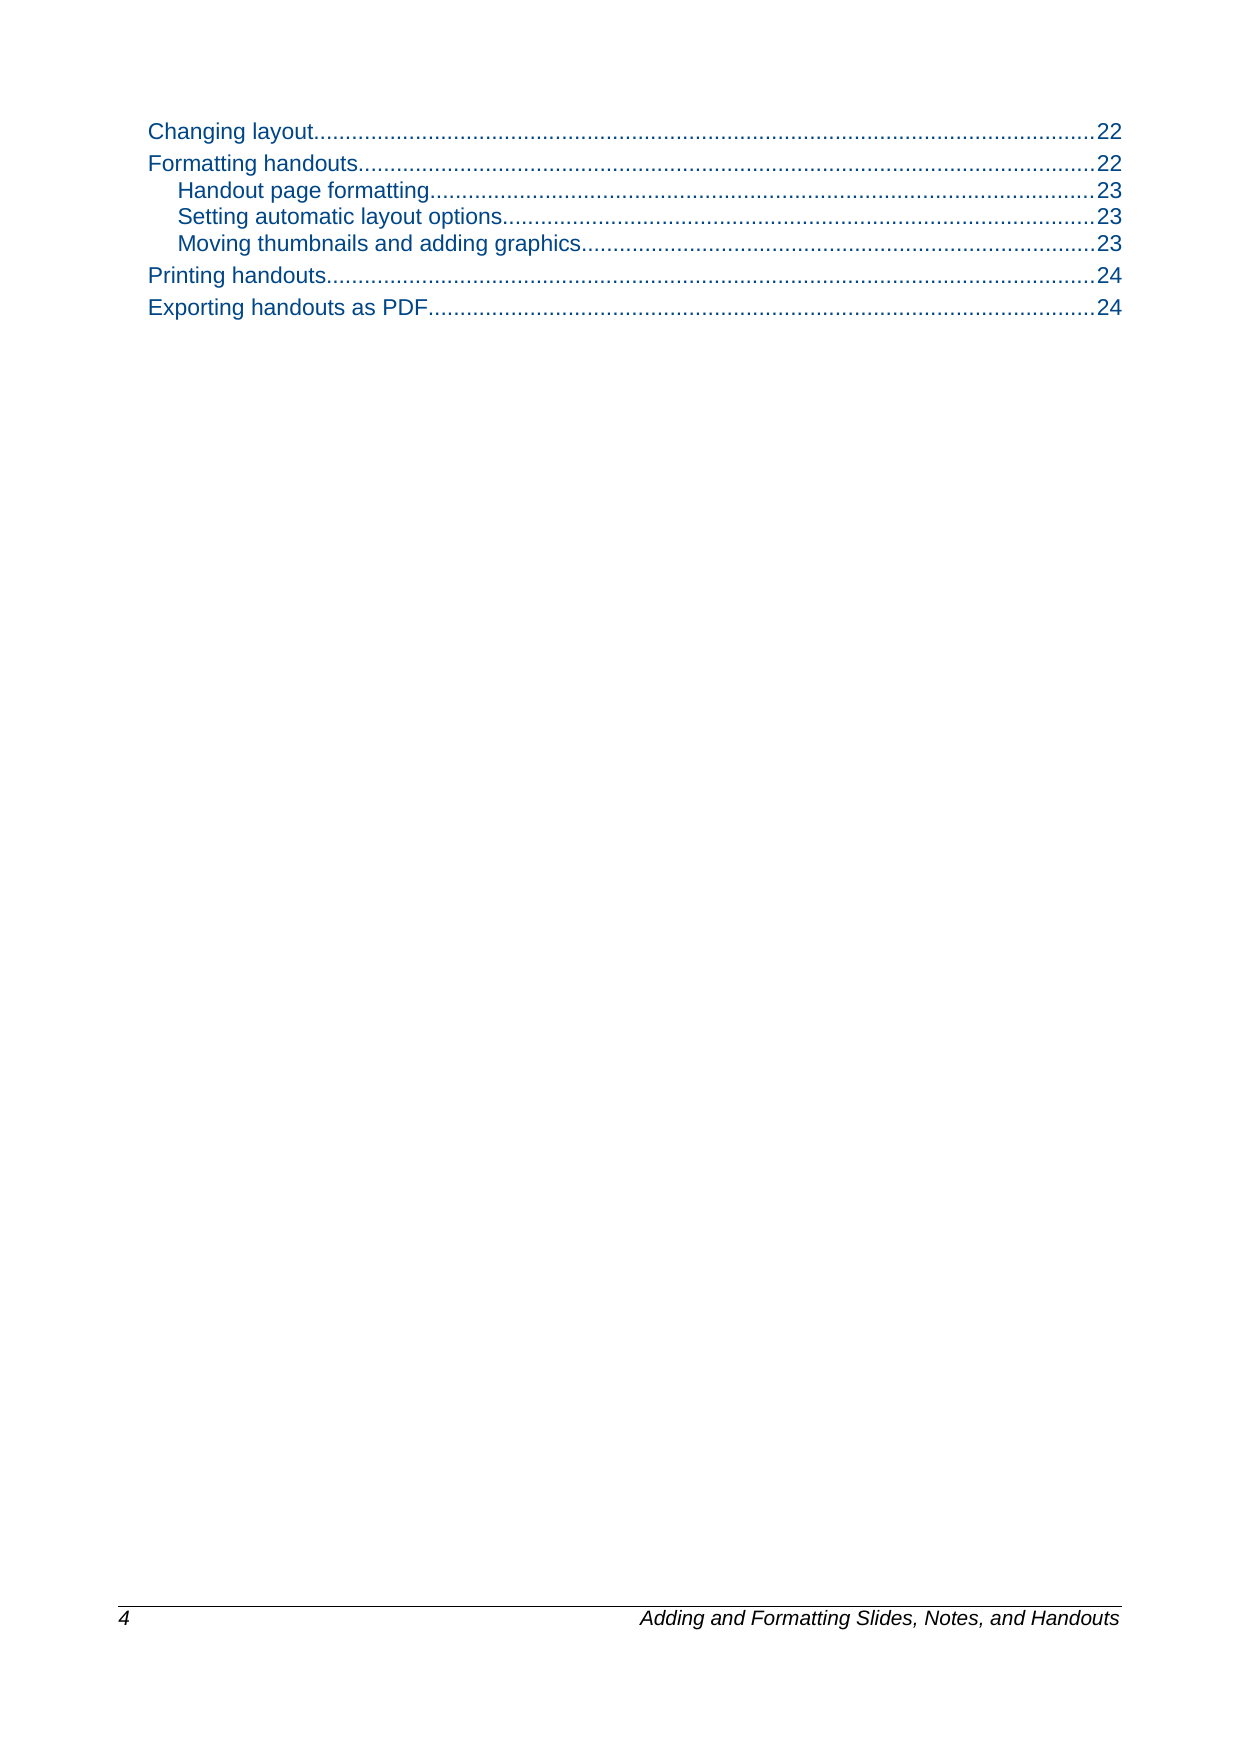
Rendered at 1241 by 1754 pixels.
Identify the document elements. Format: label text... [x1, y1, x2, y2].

text Printing handouts 24 [148, 262, 1122, 288]
text Exporting handouts as PDF 24 [148, 294, 1122, 320]
text Setting automatic layout options 23 [177, 203, 1122, 229]
text Formatting handouts 22 [148, 150, 1122, 177]
text Changing layout 22 [148, 118, 1122, 144]
text Moving thumbnails and adding graphics 23 [177, 229, 1122, 256]
text Handout page formatting 23 [177, 177, 1122, 203]
